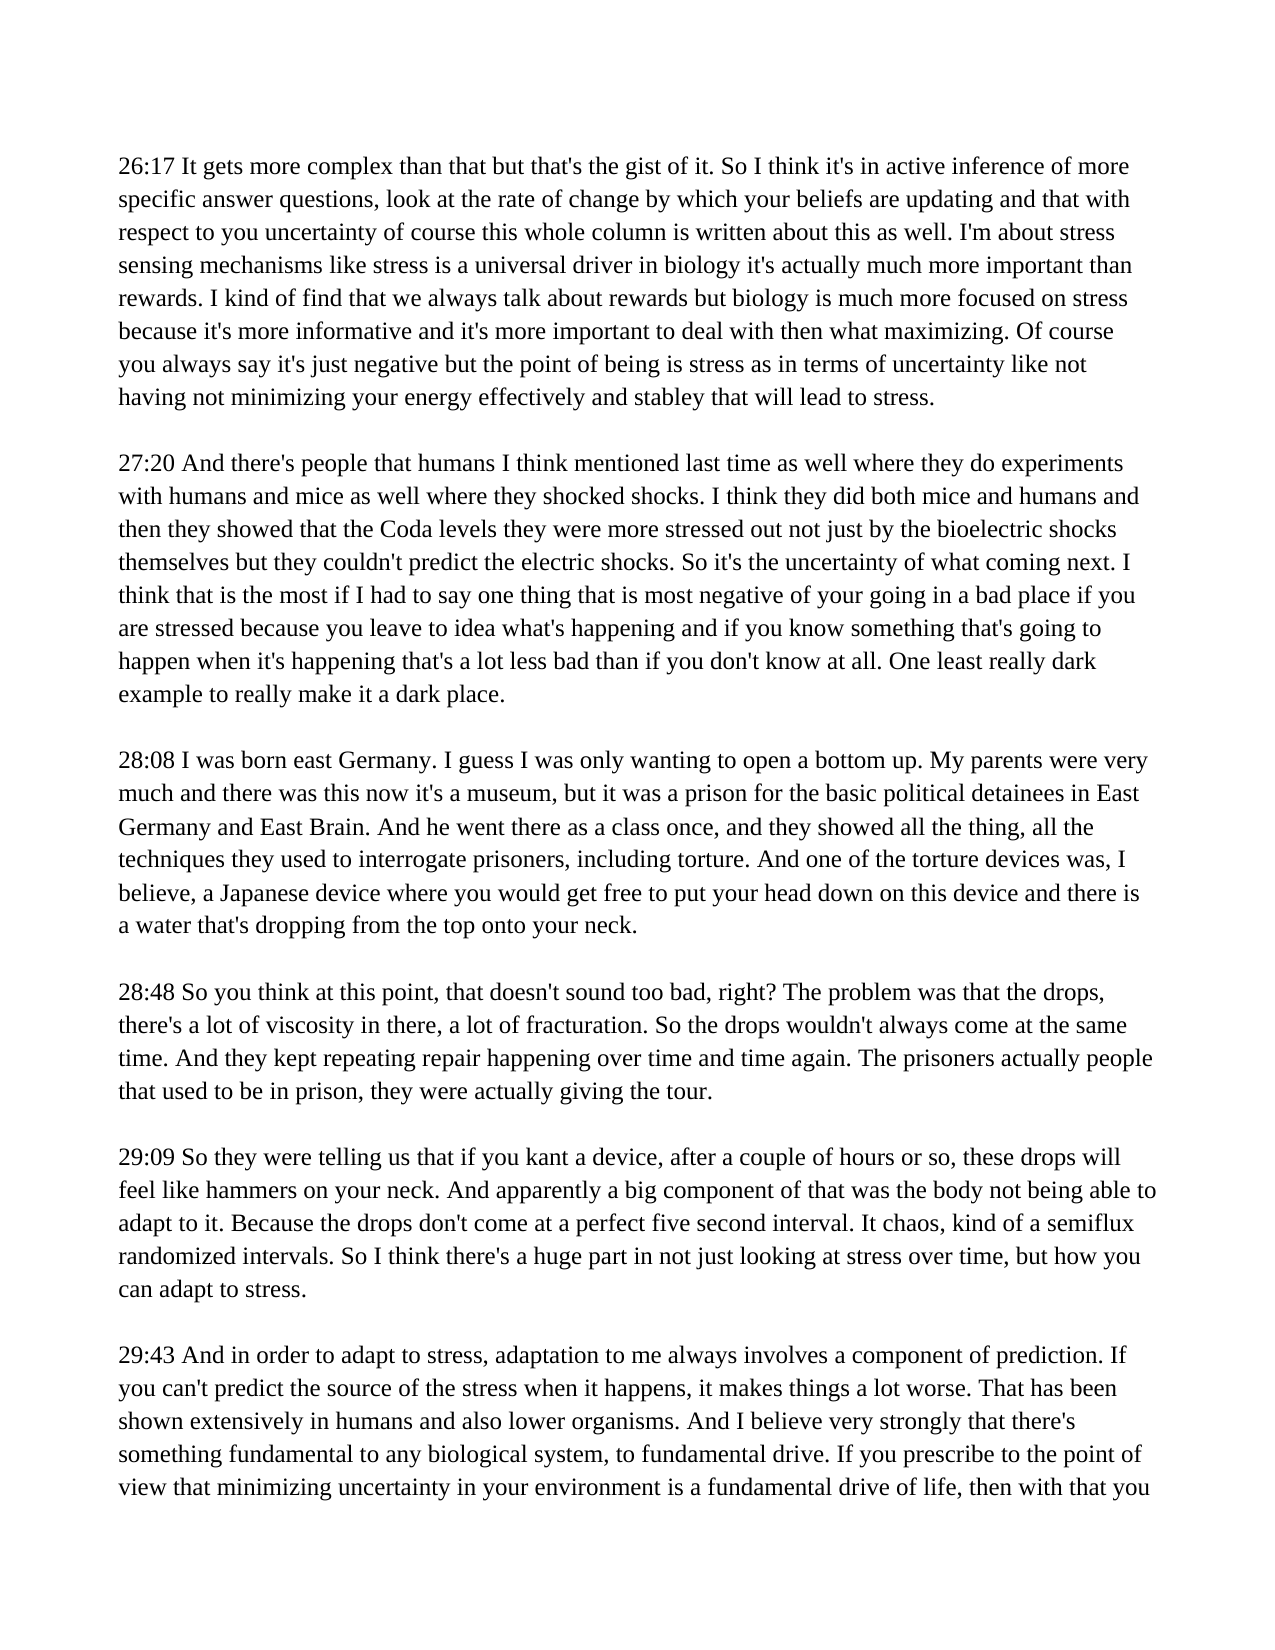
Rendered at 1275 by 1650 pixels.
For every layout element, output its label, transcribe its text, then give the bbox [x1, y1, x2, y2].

text 26:17 It gets more complex than that but that's the gist of it. So I think it's in active inference of more specific answer questions, look at the rate of change by which your beliefs are updating and that with respect to you uncertainty of course this whole column is written about this as well. I'm about stress sensing mechanisms like stress is a universal driver in biology it's actually much more important than rewards. I kind of find that we always talk about rewards but biology is much more focused on stress because it's more informative and it's more important to deal with then what maximizing. Of course you always say it's just negative but the point of being is stress as in terms of uncertainty like not having not minimizing your energy effectively and stabley that will lead to stress. 27:20 And there's people that humans I think mentioned last time as well where they do experiments with humans and mice as well where they shocked shocks. I think they did both mice and humans and then they showed that the Coda levels they were more stressed out not just by the bioelectric shocks themselves but they couldn't predict the electric shocks. So it's the uncertainty of what coming next. I think that is the most if I had to say one thing that is most negative of your going in a bad place if you are stressed because you leave to idea what's happening and if you know something that's going to happen when it's happening that's a lot less bad than if you don't know at all. One least really dark example to really make it a dark place. 28:08 I was born east Germany. I guess I was only wanting to open a bottom up. My parents were very much and there was this now it's a museum, but it was a prison for the basic political detainees in East Germany and East Brain. And he went there as a class once, and they showed all the thing, all the techniques they used to interrogate prisoners, including torture. And one of the torture devices was, I believe, a Japanese device where you would get free to put your head down on this device and there is a water that's dropping from the top onto your neck. 28:48 So you think at this point, that doesn't sound too bad, right? The problem was that the drops, there's a lot of viscosity in there, a lot of fracturation. So the drops wouldn't always come at the same time. And they kept repeating repair happening over time and time again. The prisoners actually people that used to be in prison, they were actually giving the tour. 29:09 So they were telling us that if you kant a device, after a couple of hours or so, these drops will feel like hammers on your neck. And apparently a big component of that was the body not being able to adapt to it. Because the drops don't come at a perfect five second interval. It chaos, kind of a semiflux randomized intervals. So I think there's a huge part in not just looking at stress over time, but how you can adapt to stress. 29:43 And in order to adapt to stress, adaptation to me always involves a component of prediction. If you can't predict the source of the stress when it happens, it makes things a lot worse. That has been shown extensively in humans and also lower organisms. And I believe very strongly that there's something fundamental to any biological system, to fundamental drive. If you prescribe to the point of view that minimizing uncertainty in your environment is a fundamental drive of life, then with that you [118, 118, 1157, 1501]
